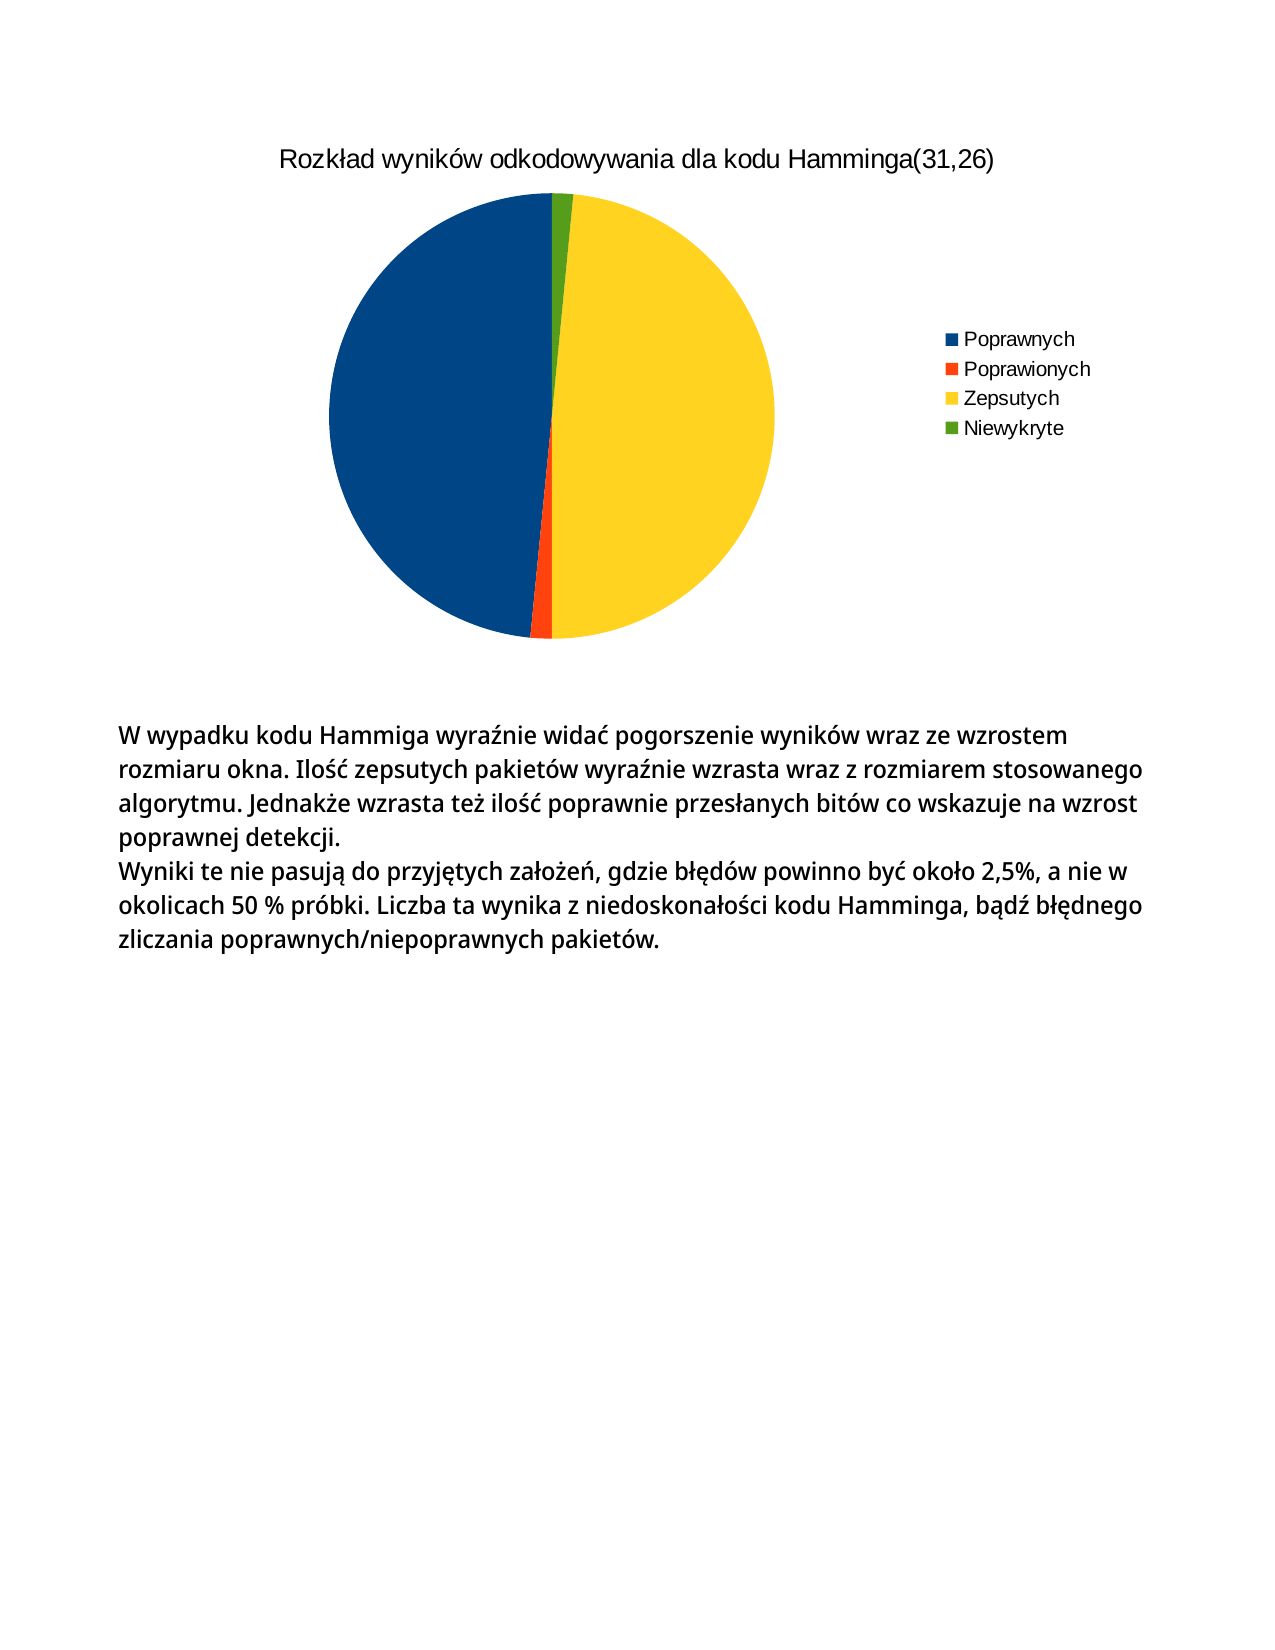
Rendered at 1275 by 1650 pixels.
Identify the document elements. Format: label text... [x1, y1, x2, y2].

text W wypadku kodu Hammiga wyraźnie widać pogorszenie wyników wraz ze wzrostem rozmiaru okna. Ilość zepsutych pakietów wyraźnie wzrasta wraz z rozmiarem stosowanego algorytmu. Jednakże wzrasta też ilość poprawnie przesłanych bitów co wskazuje na wzrost poprawnej detekcji. [118, 718, 1157, 854]
text Wyniki te nie pasują do przyjętych założeń, gdzie błędów powinno być około 2,5%, a nie w okolicach 50 % próbki. Liczba ta wynika z niedoskonałości kodu Hamminga, bądź błędnego zliczania poprawnych/niepoprawnych pakietów. [118, 854, 1157, 956]
